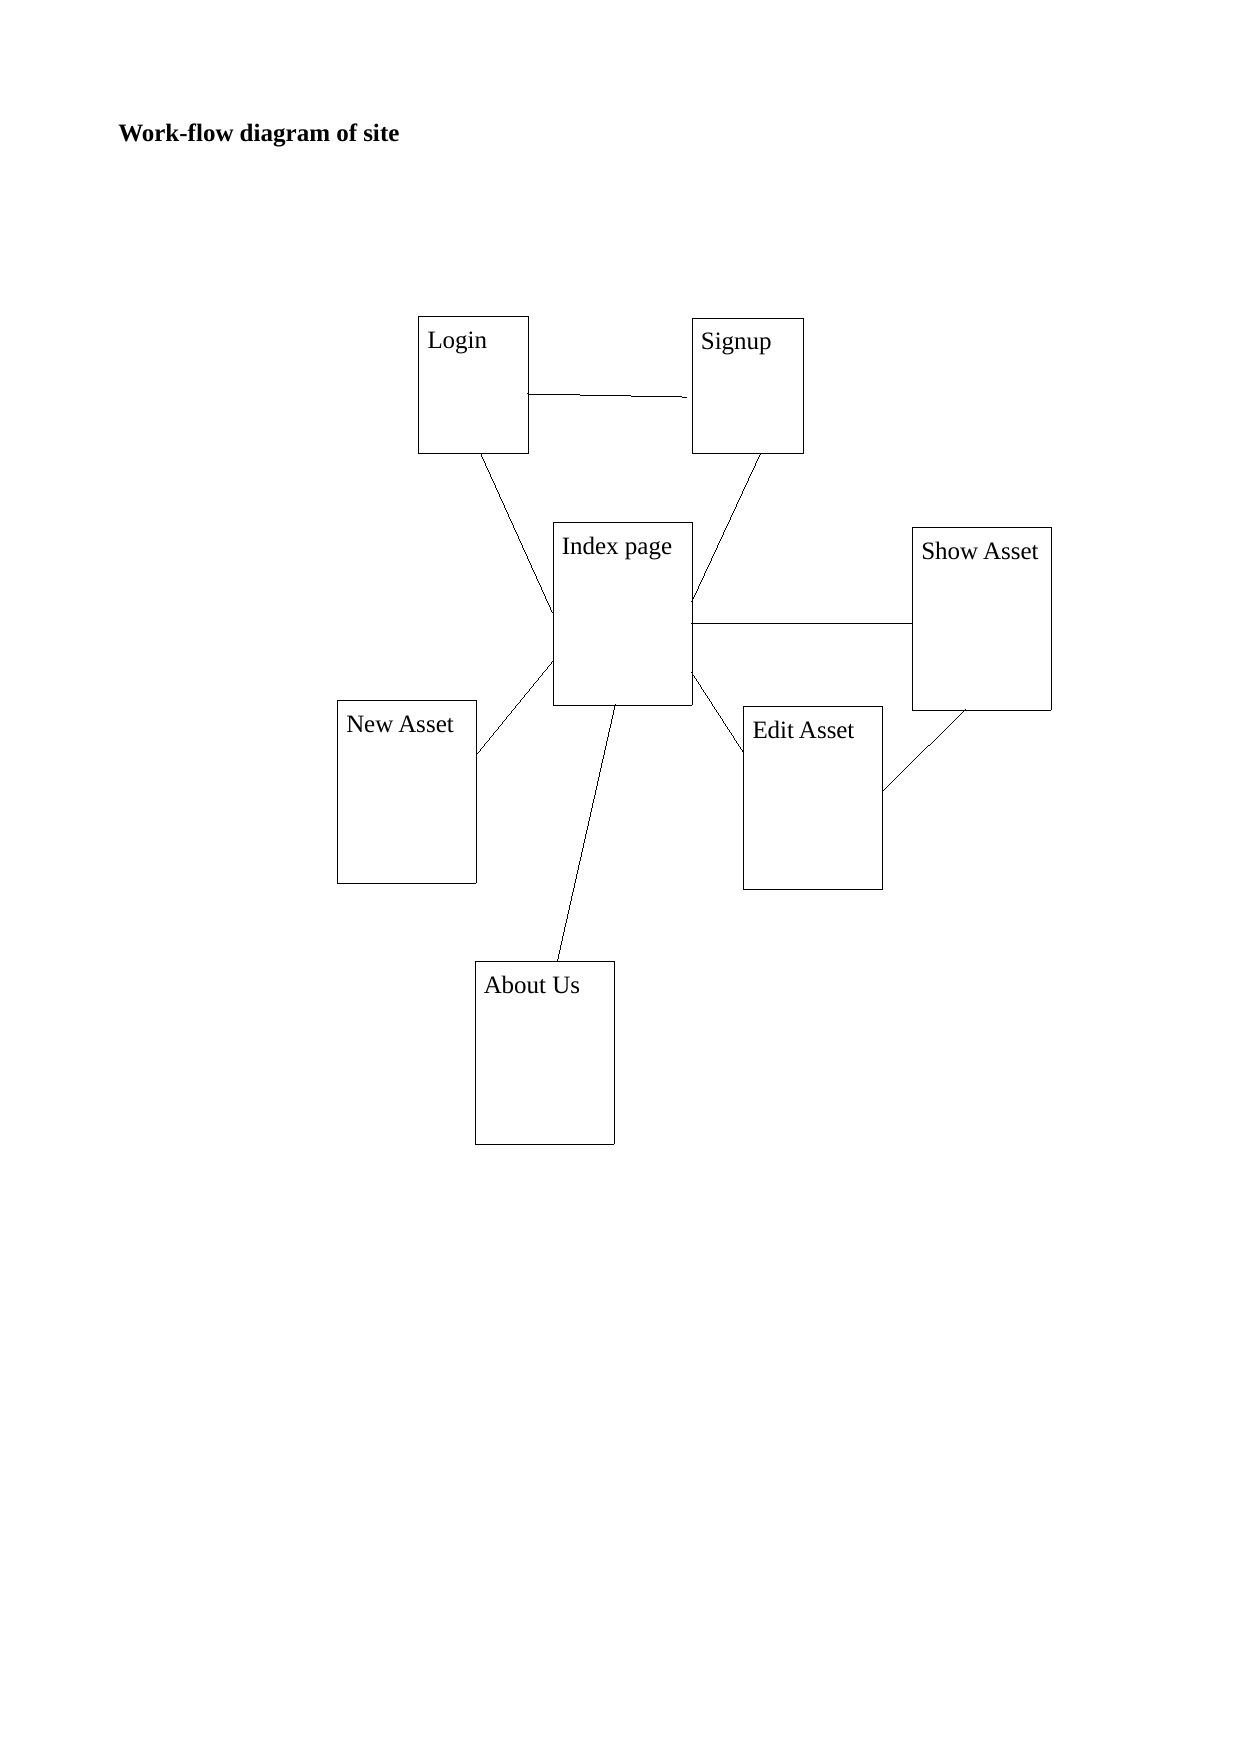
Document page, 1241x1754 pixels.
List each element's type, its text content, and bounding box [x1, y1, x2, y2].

text New Asset [346, 709, 467, 738]
text Edit Asset [752, 715, 873, 744]
text Login [427, 325, 519, 353]
text Show Asset [921, 536, 1042, 564]
text Index page [562, 531, 683, 560]
text Work-flow diagram of site [118, 118, 1122, 147]
text Signup [701, 326, 794, 355]
text About Us [483, 970, 605, 999]
